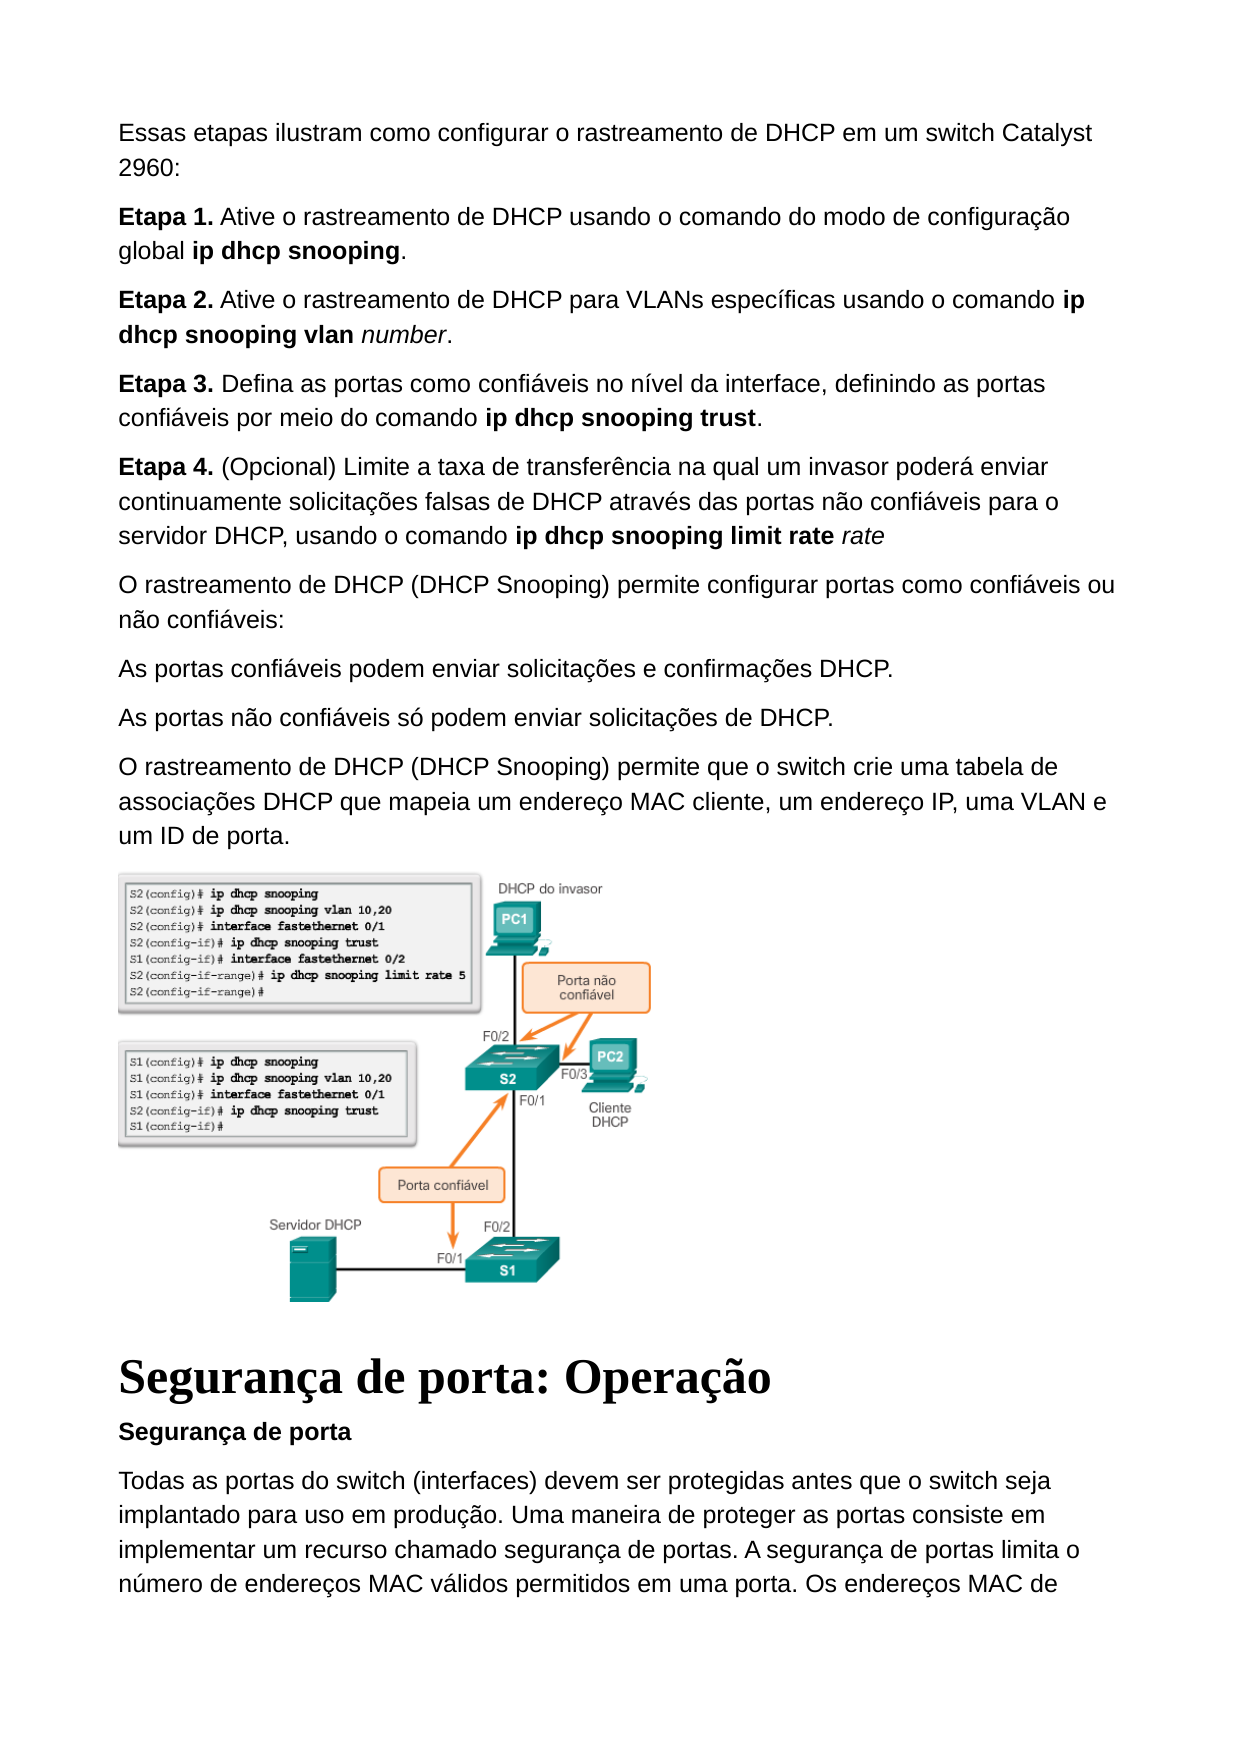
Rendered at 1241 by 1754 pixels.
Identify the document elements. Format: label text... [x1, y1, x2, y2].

picture [118, 870, 660, 1302]
text Essas etapas ilustram como configurar o rastreamento de DHCP em um switch Catalyst 2960: [118, 118, 1122, 181]
text Etapa 3. Defina as portas como confiáveis no nível da interface, definindo as portas confiáveis por meio do comando ip dhcp snooping trust. [118, 369, 1122, 432]
subtitle Segurança de porta: Operação [118, 1347, 1122, 1404]
text Etapa 1. Ative o rastreamento de DHCP usando o comando do modo de configuração global ip dhcp snooping. [118, 202, 1122, 265]
text Todas as portas do switch (interfaces) devem ser protegidas antes que o switch seja implantado para uso em produção. Uma maneira de proteger as portas consiste em implementar um recurso chamado segurança de portas. A segurança de portas limita o número de endereços MAC válidos permitidos em uma porta. Os endereços MAC de [118, 1466, 1122, 1598]
text As portas não confiáveis só podem enviar solicitações de DHCP. [118, 703, 1122, 732]
text Etapa 4. (Opcional) Limite a taxa de transferência na qual um invasor poderá enviar continuamente solicitações falsas de DHCP através das portas não confiáveis para o servidor DHCP, usando o comando ip dhcp snooping limit rate rate [118, 452, 1122, 550]
text Etapa 2. Ative o rastreamento de DHCP para VLANs específicas usando o comando ip dhcp snooping vlan number. [118, 285, 1122, 348]
text O rastreamento de DHCP (DHCP Snooping) permite que o switch crie uma tabela de associações DHCP que mapeia um endereço MAC cliente, um endereço IP, uma VLAN e um ID de porta. [118, 752, 1122, 850]
text O rastreamento de DHCP (DHCP Snooping) permite configurar portas como confiáveis ou não confiáveis: [118, 570, 1122, 633]
text As portas confiáveis podem enviar solicitações e confirmações DHCP. [118, 654, 1122, 683]
text Segurança de porta [118, 1417, 1122, 1446]
